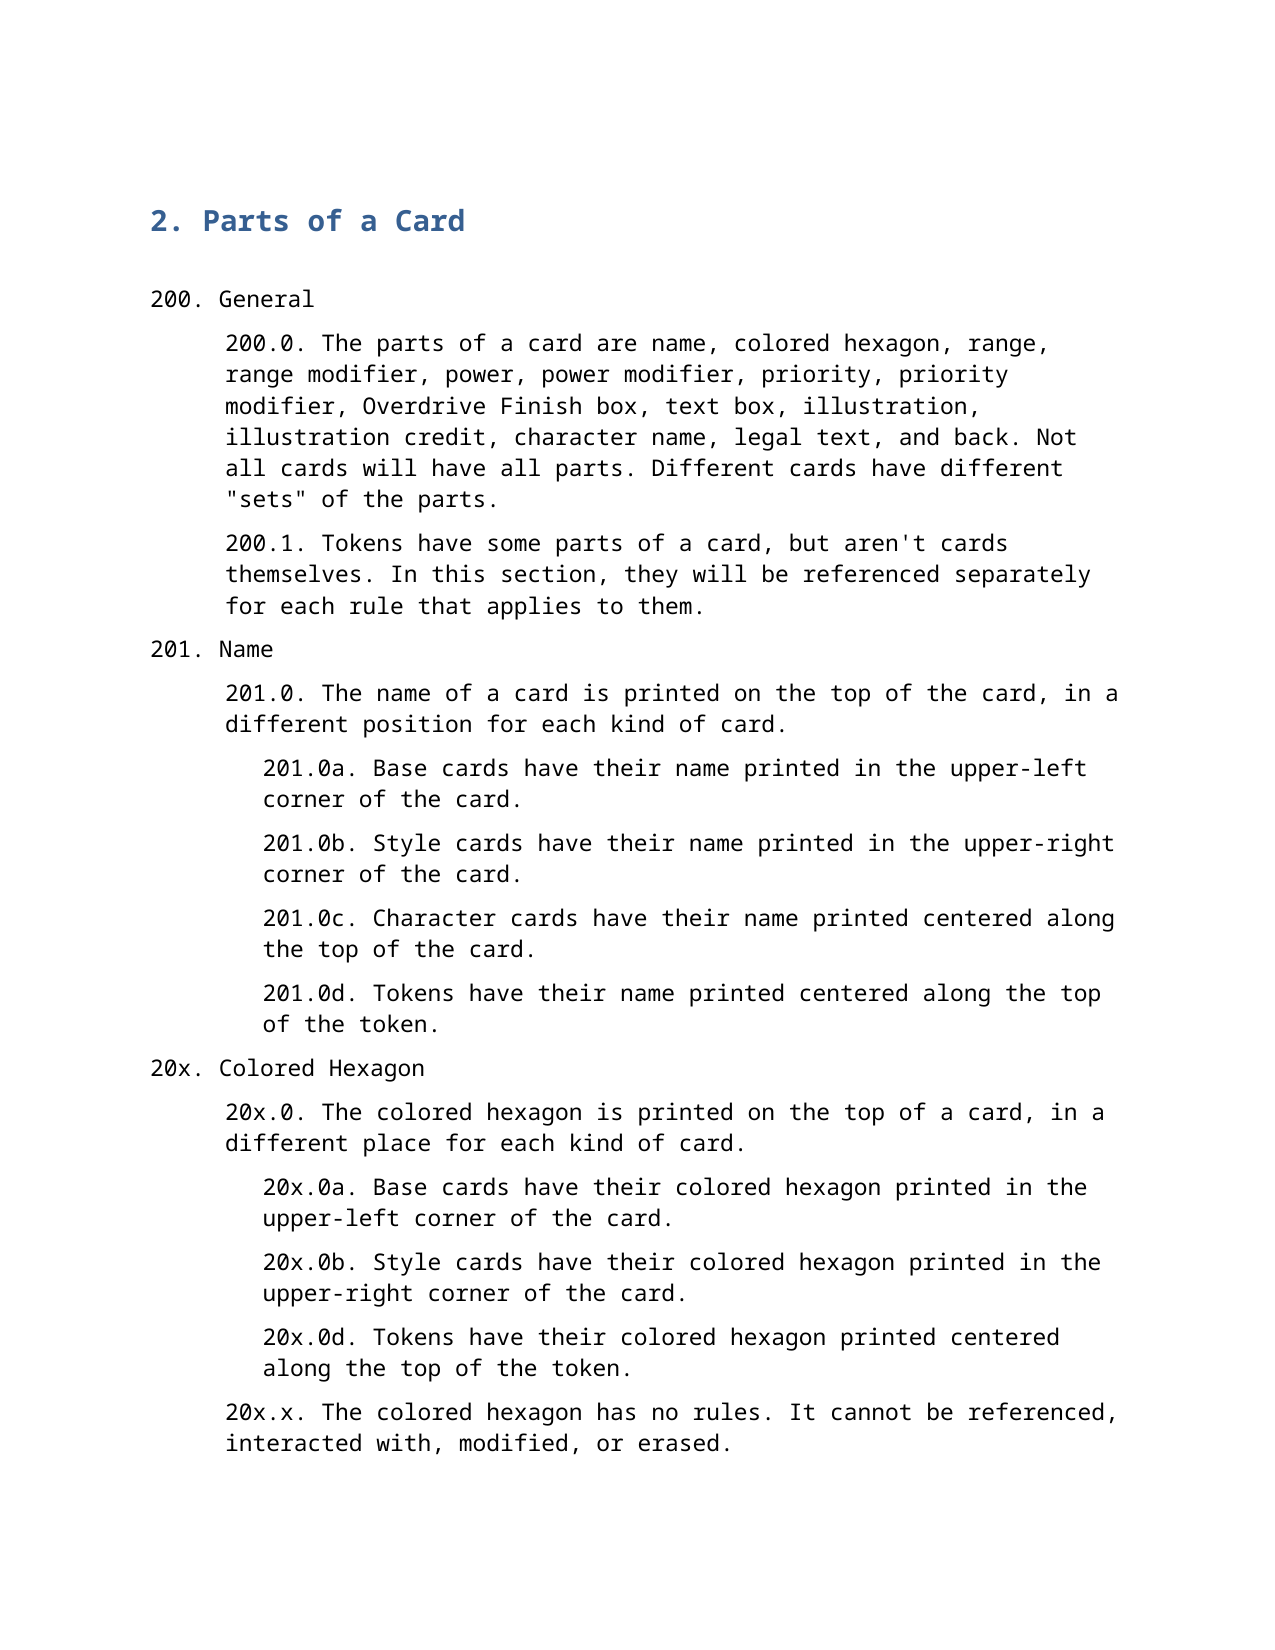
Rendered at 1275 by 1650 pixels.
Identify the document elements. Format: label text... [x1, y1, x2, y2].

text 200.0. The parts of a card are name, colored hexagon, range, range modifier, power, power modifier, priority, priority modifier, Overdrive Finish box, text box, illustration, illustration credit, character name, legal text, and back. Not all cards will have all parts. Different cards have different "sets" of the parts. [225, 327, 1125, 515]
text 200.1. Tokens have some parts of a card, but aren't cards themselves. In this section, they will be referenced separately for each rule that applies to them. [225, 527, 1125, 621]
text 20x.0b. Style cards have their colored hexagon printed in the upper-right corner of the card. [262, 1246, 1125, 1308]
text 201.0d. Tokens have their name printed centered along the top of the token. [262, 977, 1125, 1040]
text 201.0c. Character cards have their name printed centered along the top of the card. [262, 902, 1125, 965]
text 20x. Colored Hexagon [150, 1052, 1087, 1083]
text 201.0b. Style cards have their name printed in the upper-right corner of the card. [262, 827, 1125, 890]
text 20x.x. The colored hexagon has no rules. It cannot be referenced, interacted with, modified, or erased. [225, 1396, 1125, 1458]
subtitle 2. Parts of a Card [150, 200, 1087, 240]
text 201.0a. Base cards have their name printed in the upper-left corner of the card. [262, 752, 1125, 815]
text 20x.0. The colored hexagon is printed on the top of a card, in a different place for each kind of card. [225, 1096, 1125, 1158]
text 201.0. The name of a card is printed on the top of the card, in a different position for each kind of card. [225, 677, 1125, 740]
text 201. Name [150, 633, 1087, 665]
text 20x.0a. Base cards have their colored hexagon printed in the upper-left corner of the card. [262, 1171, 1125, 1233]
text 20x.0d. Tokens have their colored hexagon printed centered along the top of the token. [262, 1321, 1125, 1383]
text 200. General [150, 283, 1087, 315]
